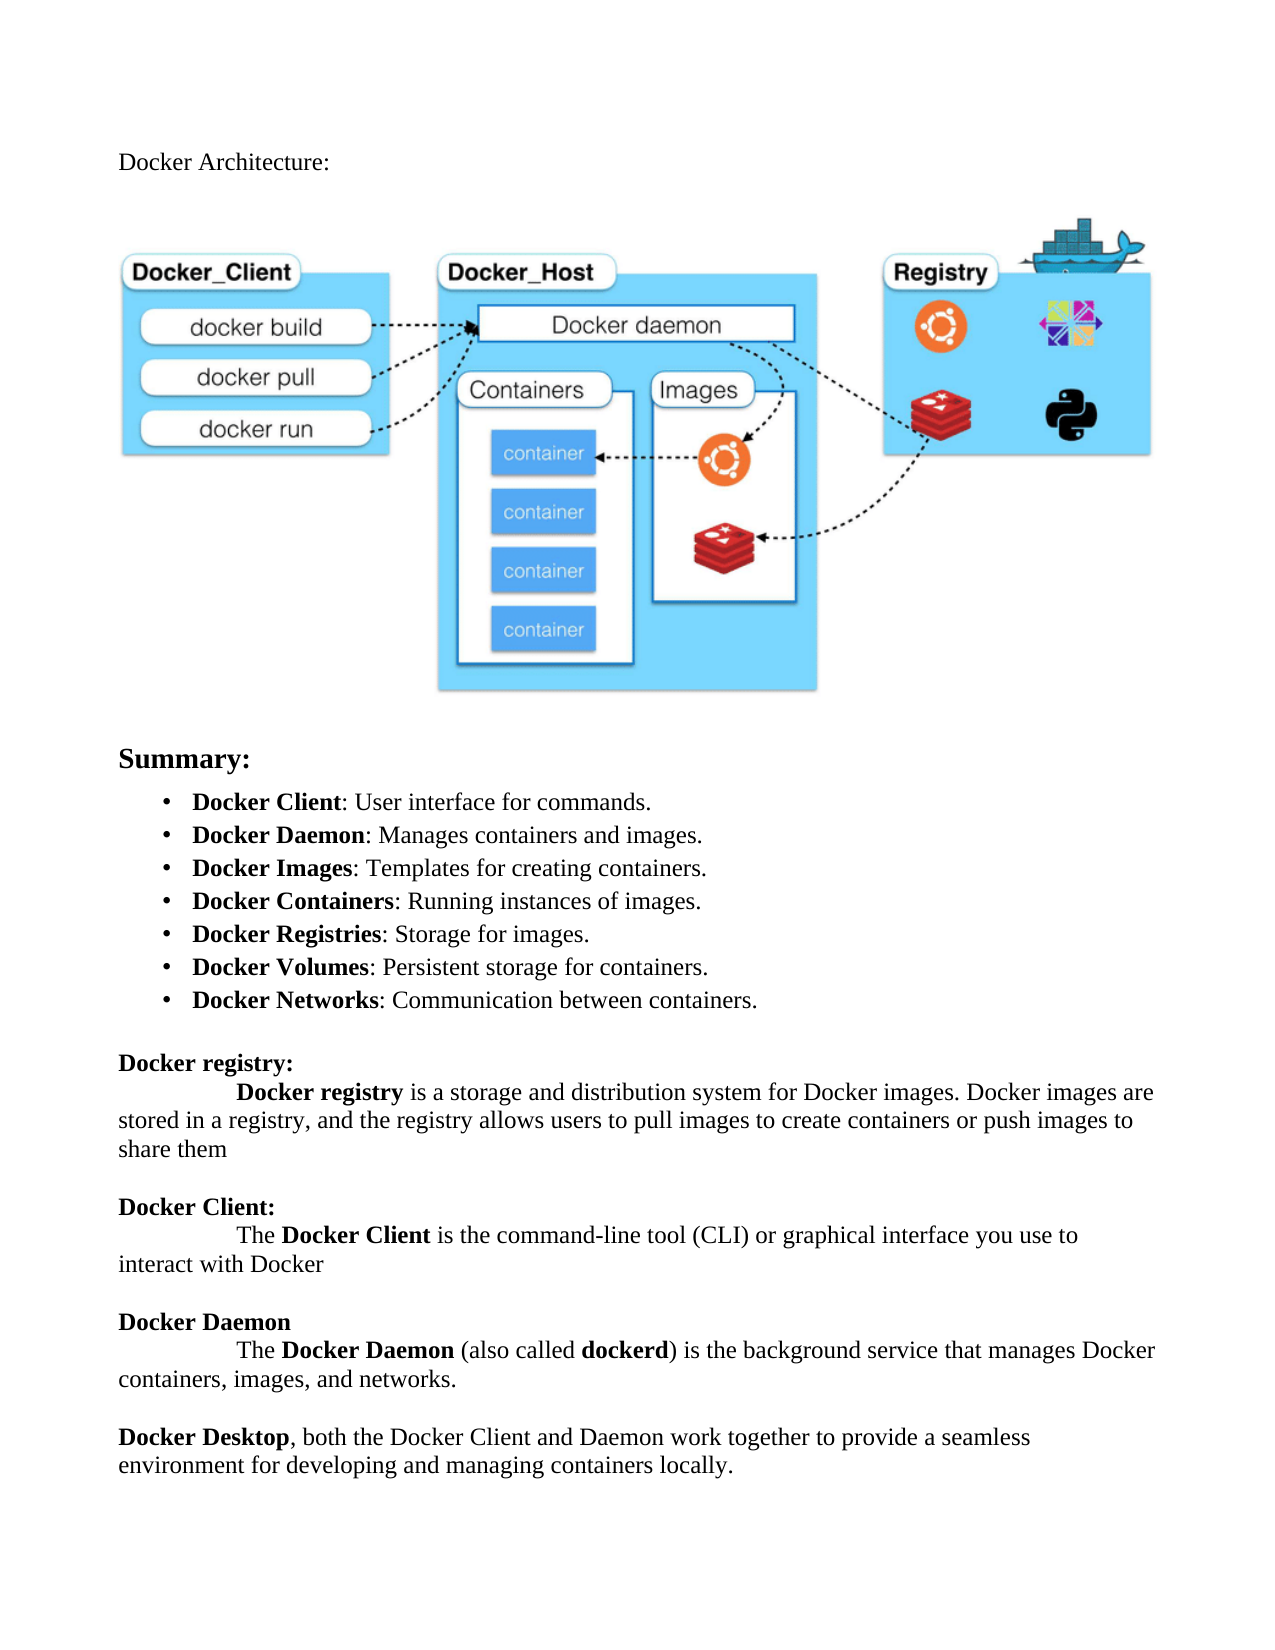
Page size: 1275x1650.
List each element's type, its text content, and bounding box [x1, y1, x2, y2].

text Docker registry is a storage and distribution system for Docker images. Docker images are stored in a registry, and the registry allows users to pull images to create containers or push images to share them [118, 1077, 1157, 1163]
list Docker Daemon: Manages containers and images. [162, 820, 1157, 849]
text Docker Client: [118, 1192, 1157, 1221]
list Docker Volumes: Persistent storage for containers. [162, 952, 1157, 981]
list Docker Containers: Running instances of images. [162, 886, 1157, 915]
text The Docker Client is the command-line tool (CLI) or graphical interface you use to interact with Docker [118, 1221, 1157, 1278]
text Docker Desktop, both the Docker Client and Daemon work together to provide a seamless environment for developing and managing containers locally. [118, 1422, 1157, 1479]
text Docker registry: [118, 1048, 1157, 1077]
list Docker Client: User interface for commands. [162, 787, 1157, 816]
list Docker Images: Templates for creating containers. [162, 853, 1157, 882]
text Docker Daemon [118, 1307, 1157, 1336]
list Docker Registries: Storage for images. [162, 919, 1157, 948]
list Docker Networks: Communication between containers. [162, 986, 1157, 1014]
text The Docker Daemon (also called dockerd) is the background service that manages Docker containers, images, and networks. [118, 1336, 1157, 1393]
text Docker Architecture: [118, 147, 1157, 176]
picture [118, 204, 1157, 698]
subtitle Summary: [118, 741, 1157, 775]
